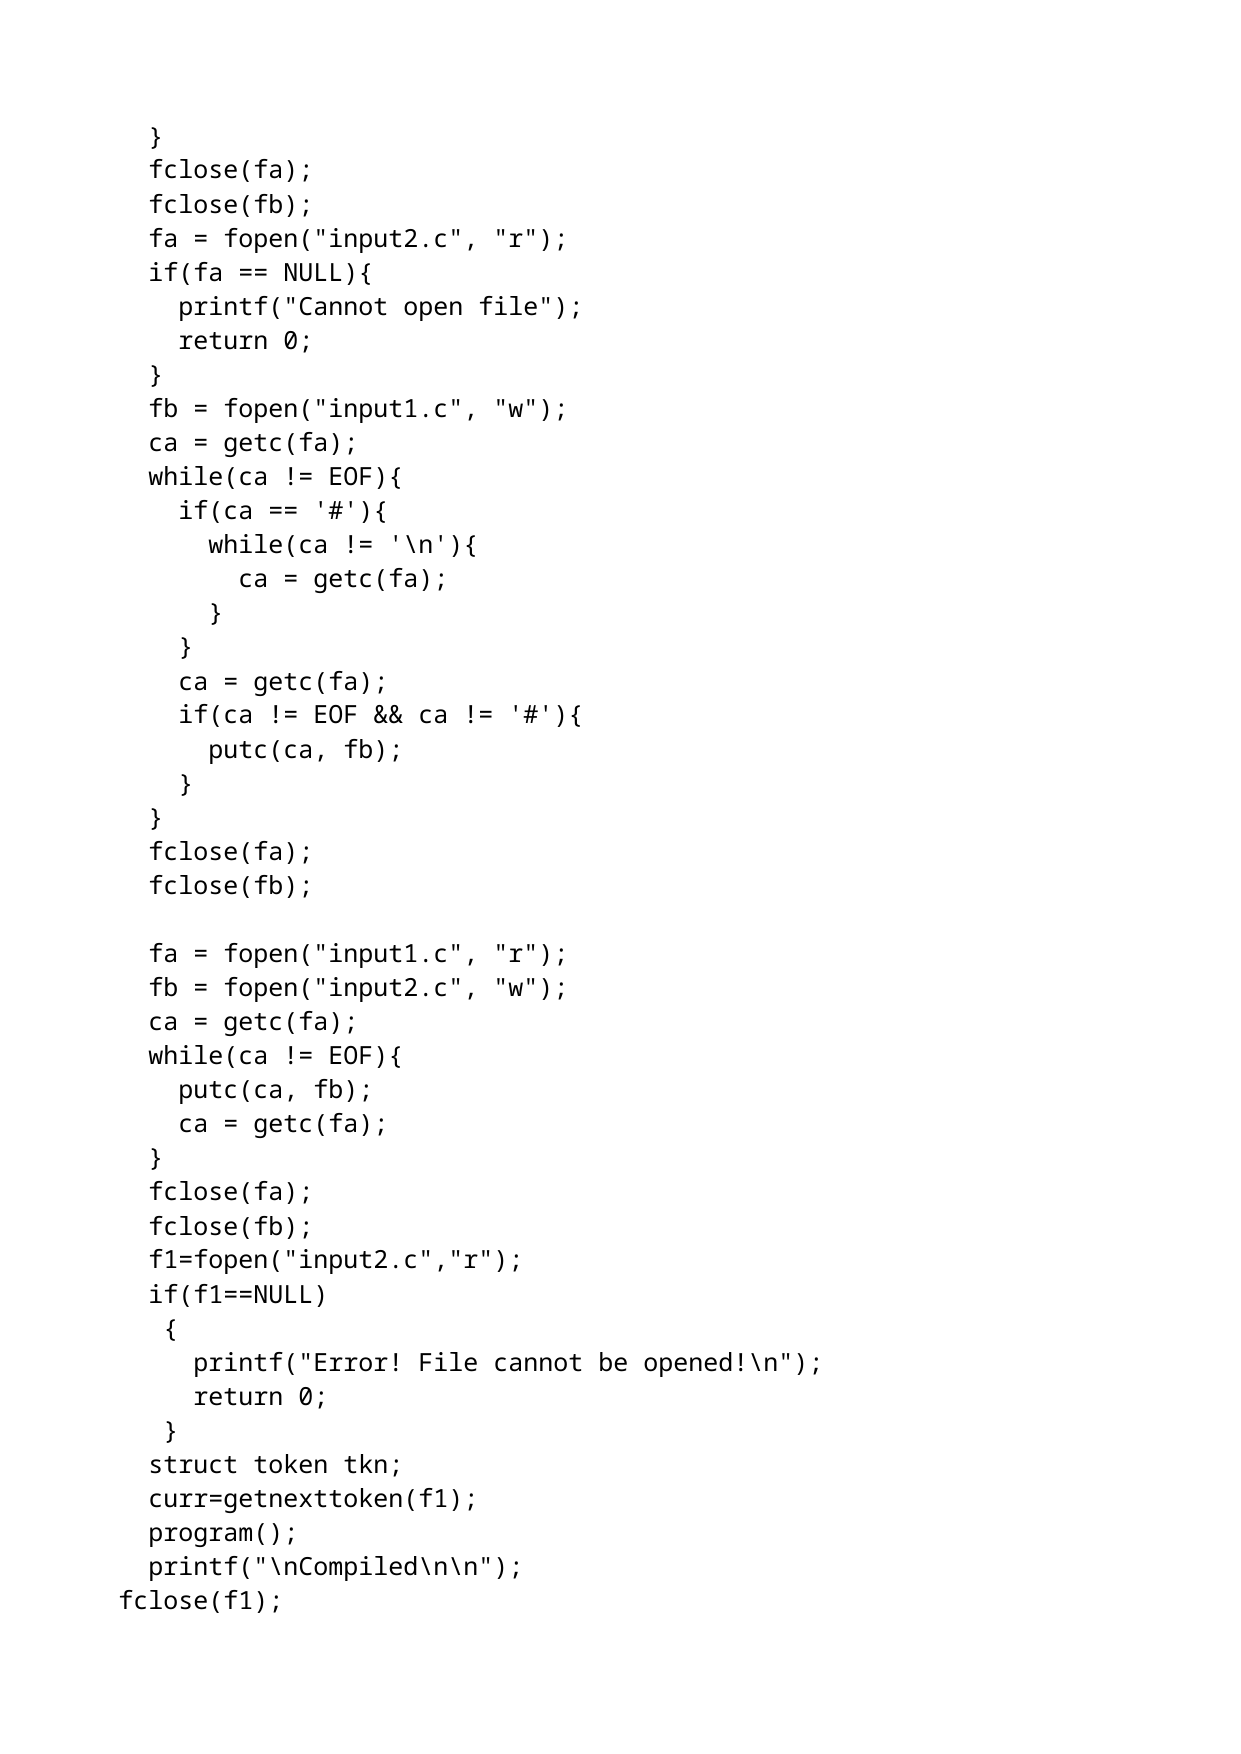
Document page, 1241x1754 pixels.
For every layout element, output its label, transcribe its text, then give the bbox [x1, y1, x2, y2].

text } [118, 765, 1122, 799]
text } [118, 1412, 1122, 1447]
text } [118, 357, 1122, 391]
text putc(ca, fb); [118, 731, 1122, 765]
text fclose(f1); [118, 1583, 1122, 1617]
text f1=fopen("input2.c","r"); [118, 1242, 1122, 1276]
text fclose(fa); [118, 833, 1122, 867]
text while(ca != EOF){ [118, 459, 1122, 493]
text fclose(fa); [118, 1174, 1122, 1208]
text program(); [118, 1515, 1122, 1549]
text putc(ca, fb); [118, 1072, 1122, 1106]
text curr=getnexttoken(f1); [118, 1481, 1122, 1515]
text } [118, 118, 1122, 152]
text printf("Cannot open file"); [118, 288, 1122, 322]
text fb = fopen("input1.c", "w"); [118, 391, 1122, 425]
text printf("\nCompiled\n\n"); [118, 1549, 1122, 1583]
text printf("Error! File cannot be opened!\n"); [118, 1344, 1122, 1378]
text } [118, 1140, 1122, 1174]
text if(f1==NULL) [118, 1276, 1122, 1310]
text while(ca != '\n'){ [118, 527, 1122, 561]
text ca = getc(fa); [118, 1106, 1122, 1140]
text fa = fopen("input1.c", "r"); [118, 936, 1122, 970]
text fclose(fa); [118, 152, 1122, 186]
text ca = getc(fa); [118, 663, 1122, 697]
text ca = getc(fa); [118, 561, 1122, 595]
text fclose(fb); [118, 867, 1122, 902]
text } [118, 595, 1122, 629]
text } [118, 799, 1122, 833]
text fclose(fb); [118, 1208, 1122, 1242]
text ca = getc(fa); [118, 1004, 1122, 1038]
text fb = fopen("input2.c", "w"); [118, 970, 1122, 1004]
text if(ca != EOF && ca != '#'){ [118, 697, 1122, 731]
text if(fa == NULL){ [118, 254, 1122, 288]
text fa = fopen("input2.c", "r"); [118, 220, 1122, 254]
text if(ca == '#'){ [118, 493, 1122, 527]
text return 0; [118, 322, 1122, 357]
text return 0; [118, 1378, 1122, 1412]
text ca = getc(fa); [118, 425, 1122, 459]
text fclose(fb); [118, 186, 1122, 220]
text struct token tkn; [118, 1447, 1122, 1481]
text } [118, 629, 1122, 663]
text while(ca != EOF){ [118, 1038, 1122, 1072]
text { [118, 1310, 1122, 1344]
